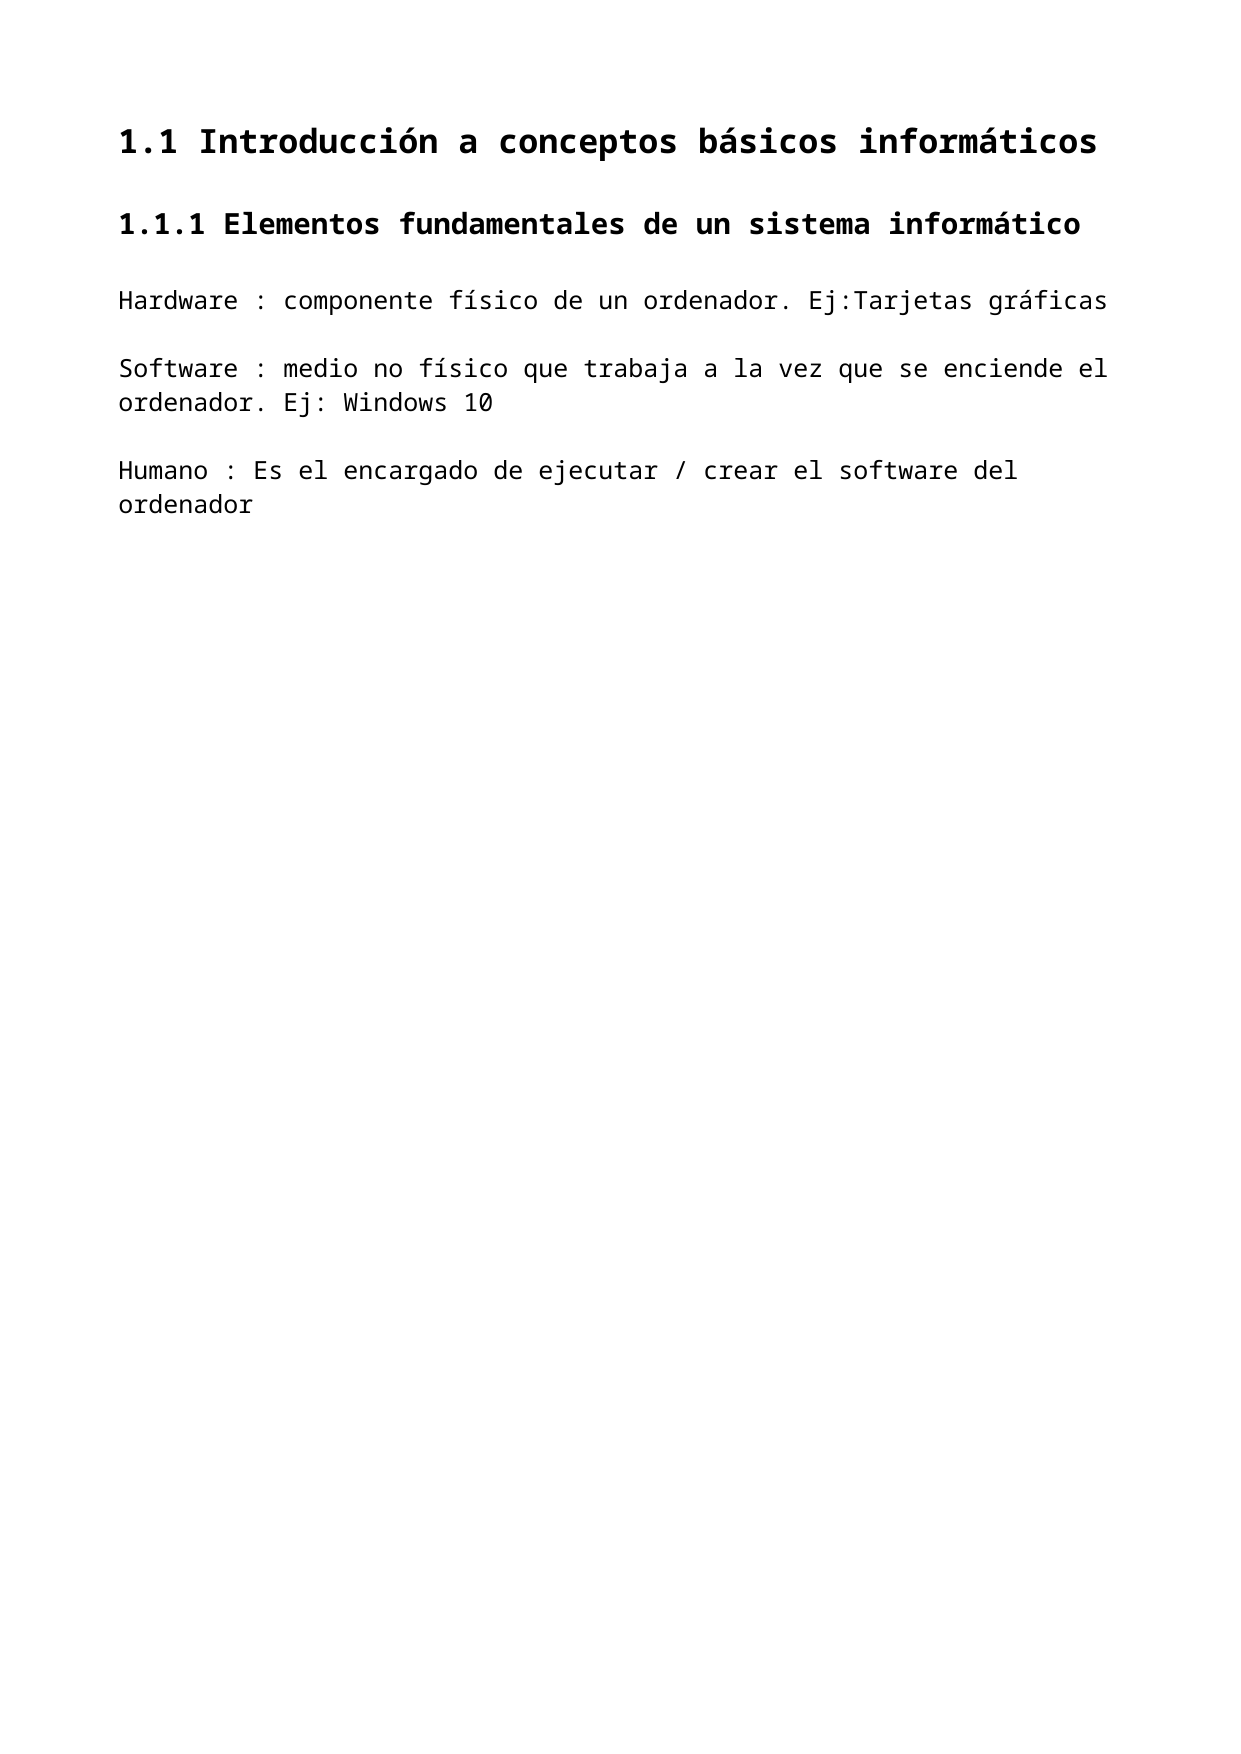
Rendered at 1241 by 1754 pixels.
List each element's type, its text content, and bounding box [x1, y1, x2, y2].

text 1.1 Introducción a conceptos básicos informáticos [118, 118, 1122, 163]
text 1.1.1 Elementos fundamentales de un sistema informático [118, 203, 1122, 243]
text Hardware : componente físico de un ordenador. Ej:Tarjetas gráficas [118, 283, 1122, 317]
text Software : medio no físico que trabaja a la vez que se enciende el ordenador. Ej: Windows 10 [118, 351, 1122, 419]
text Humano : Es el encargado de ejecutar / crear el software del ordenador [118, 453, 1122, 521]
